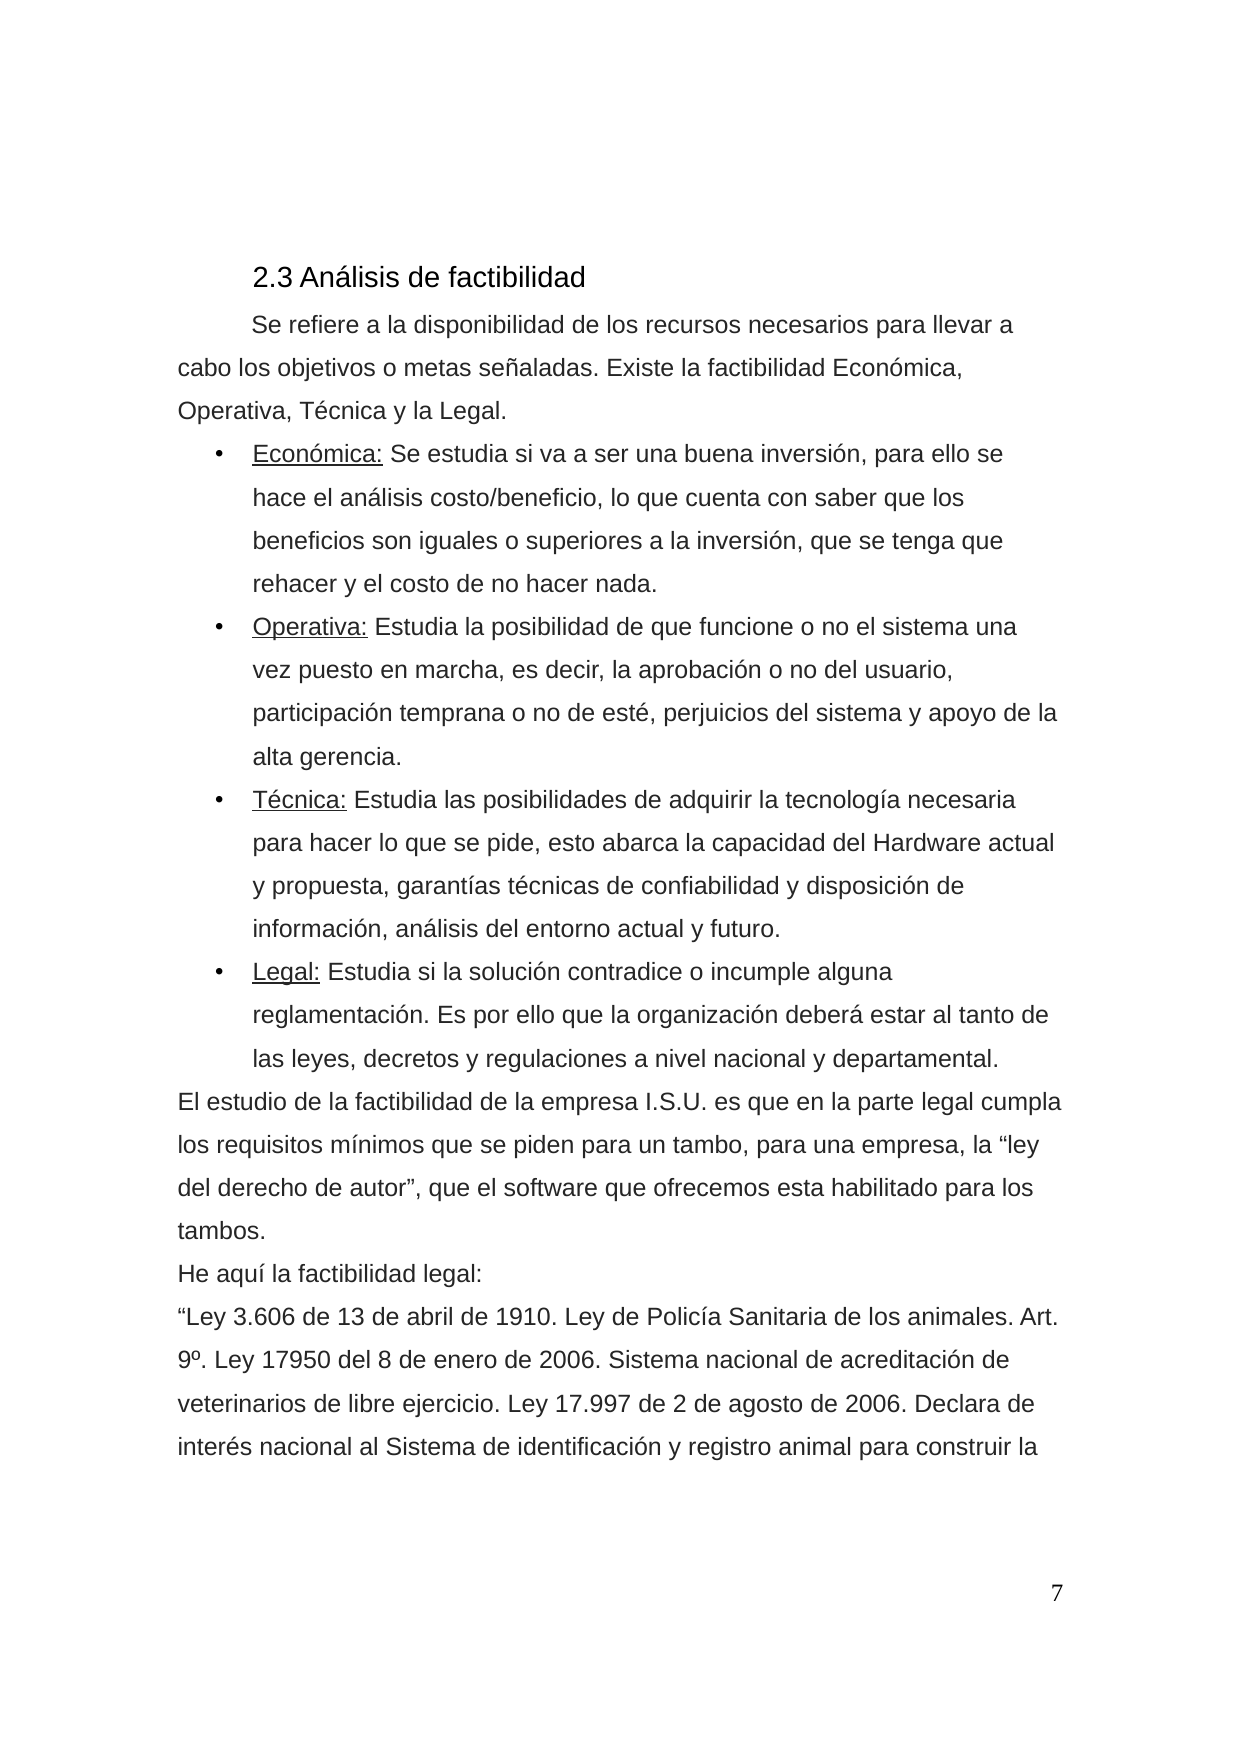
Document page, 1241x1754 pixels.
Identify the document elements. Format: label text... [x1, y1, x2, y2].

text “Ley 3.606 de 13 de abril de 1910. Ley de Policía Sanitaria de los animales. Art. 9º. Ley 17950 del 8 de enero de 2006. Sistema nacional de acreditación de veterinarios de libre ejercicio. Ley 17.997 de 2 de agosto de 2006. Declara de interés nacional al Sistema de identificación y registro animal para construir la [177, 1302, 1063, 1461]
text El estudio de la factibilidad de la empresa I.S.U. es que en la parte legal cumpla los requisitos mínimos que se piden para un tambo, para una empresa, la “ley del derecho de autor”, que el software que ofrecemos esta habilitado para los tambos. [177, 1087, 1063, 1245]
list Económica: Se estudia si va a ser una buena inversión, para ello se hace el análisis costo/beneficio, lo que cuenta con saber que los beneficios son iguales o superiores a la inversión, que se tenga que rehacer y el costo de no hacer nada. [215, 439, 1063, 598]
list 2.3 Análisis de factibilidad [215, 260, 1063, 293]
list Legal: Estudia si la solución contradice o incumple alguna reglamentación. Es por ello que la organización deberá estar al tanto de las leyes, decretos y regulaciones a nivel nacional y departamental. [215, 957, 1063, 1072]
text Se refiere a la disponibilidad de los recursos necesarios para llevar a cabo los objetivos o metas señaladas. Existe la factibilidad Económica, Operativa, Técnica y la Legal. [177, 310, 1063, 425]
text He aquí la factibilidad legal: [177, 1259, 1063, 1288]
list Operativa: Estudia la posibilidad de que funcione o no el sistema una vez puesto en marcha, es decir, la aprobación o no del usuario, participación temprana o no de esté, perjuicios del sistema y apoyo de la alta gerencia. [215, 612, 1063, 770]
list Técnica: Estudia las posibilidades de adquirir la tecnología necesaria para hacer lo que se pide, esto abarca la capacidad del Hardware actual y propuesta, garantías técnicas de confiabilidad y disposición de información, análisis del entorno actual y futuro. [215, 785, 1063, 943]
